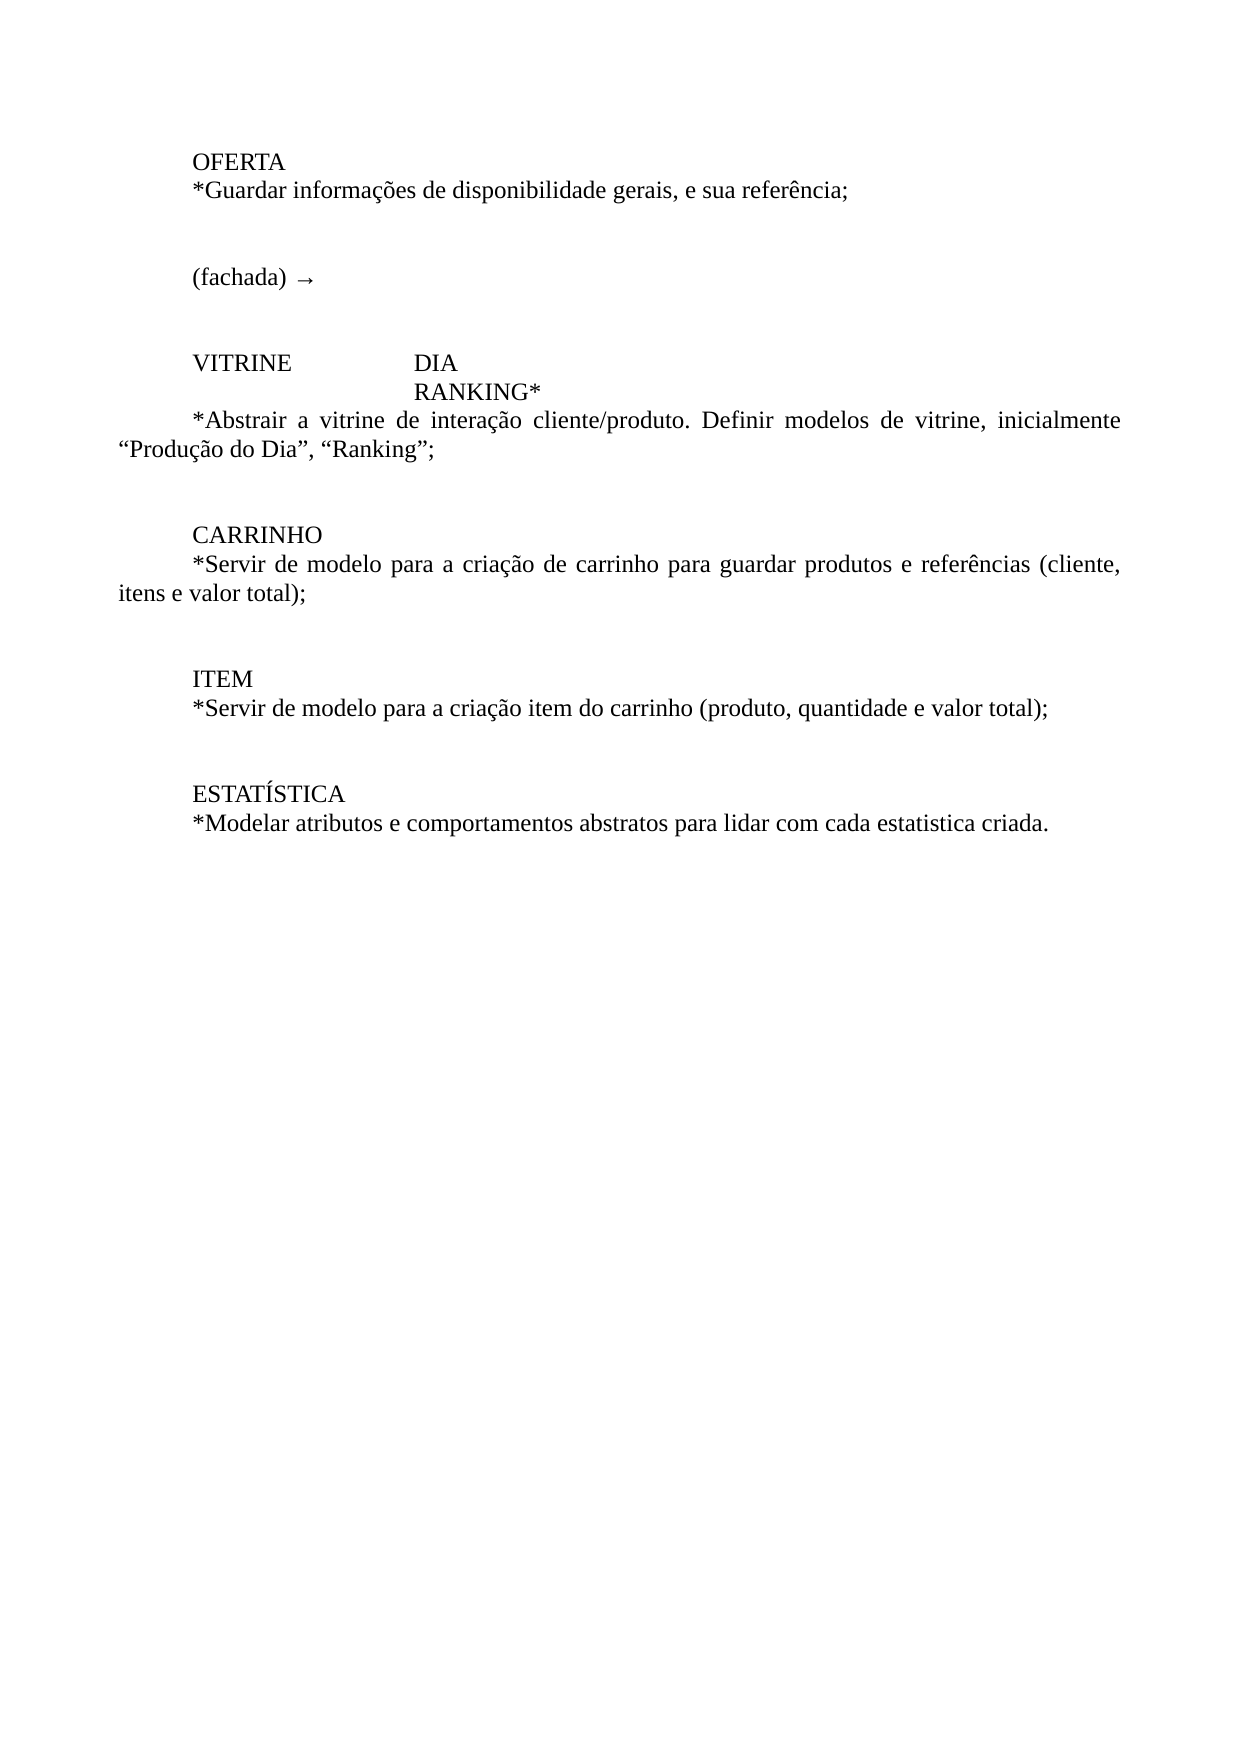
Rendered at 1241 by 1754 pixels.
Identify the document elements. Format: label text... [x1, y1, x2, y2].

text *Servir de modelo para a criação de carrinho para guardar produtos e referências (cliente, itens e valor total); [118, 549, 1122, 607]
text VITRINE DIA [118, 348, 1122, 377]
text *Servir de modelo para a criação item do carrinho (produto, quantidade e valor total); [118, 693, 1122, 722]
text OFERTA [118, 147, 1122, 176]
text (fachada) → [118, 262, 1122, 291]
text RANKING* [118, 377, 1122, 406]
text *Modelar atributos e comportamentos abstratos para lidar com cada estatistica criada. [118, 808, 1122, 837]
text *Guardar informações de disponibilidade gerais, e sua referência; [118, 176, 1122, 204]
text CARRINHO [118, 521, 1122, 549]
text ESTATÍSTICA [118, 779, 1122, 808]
text ITEM [118, 664, 1122, 693]
text *Abstrair a vitrine de interação cliente/produto. Definir modelos de vitrine, inicialmente “Produção do Dia”, “Ranking”; [118, 406, 1122, 463]
